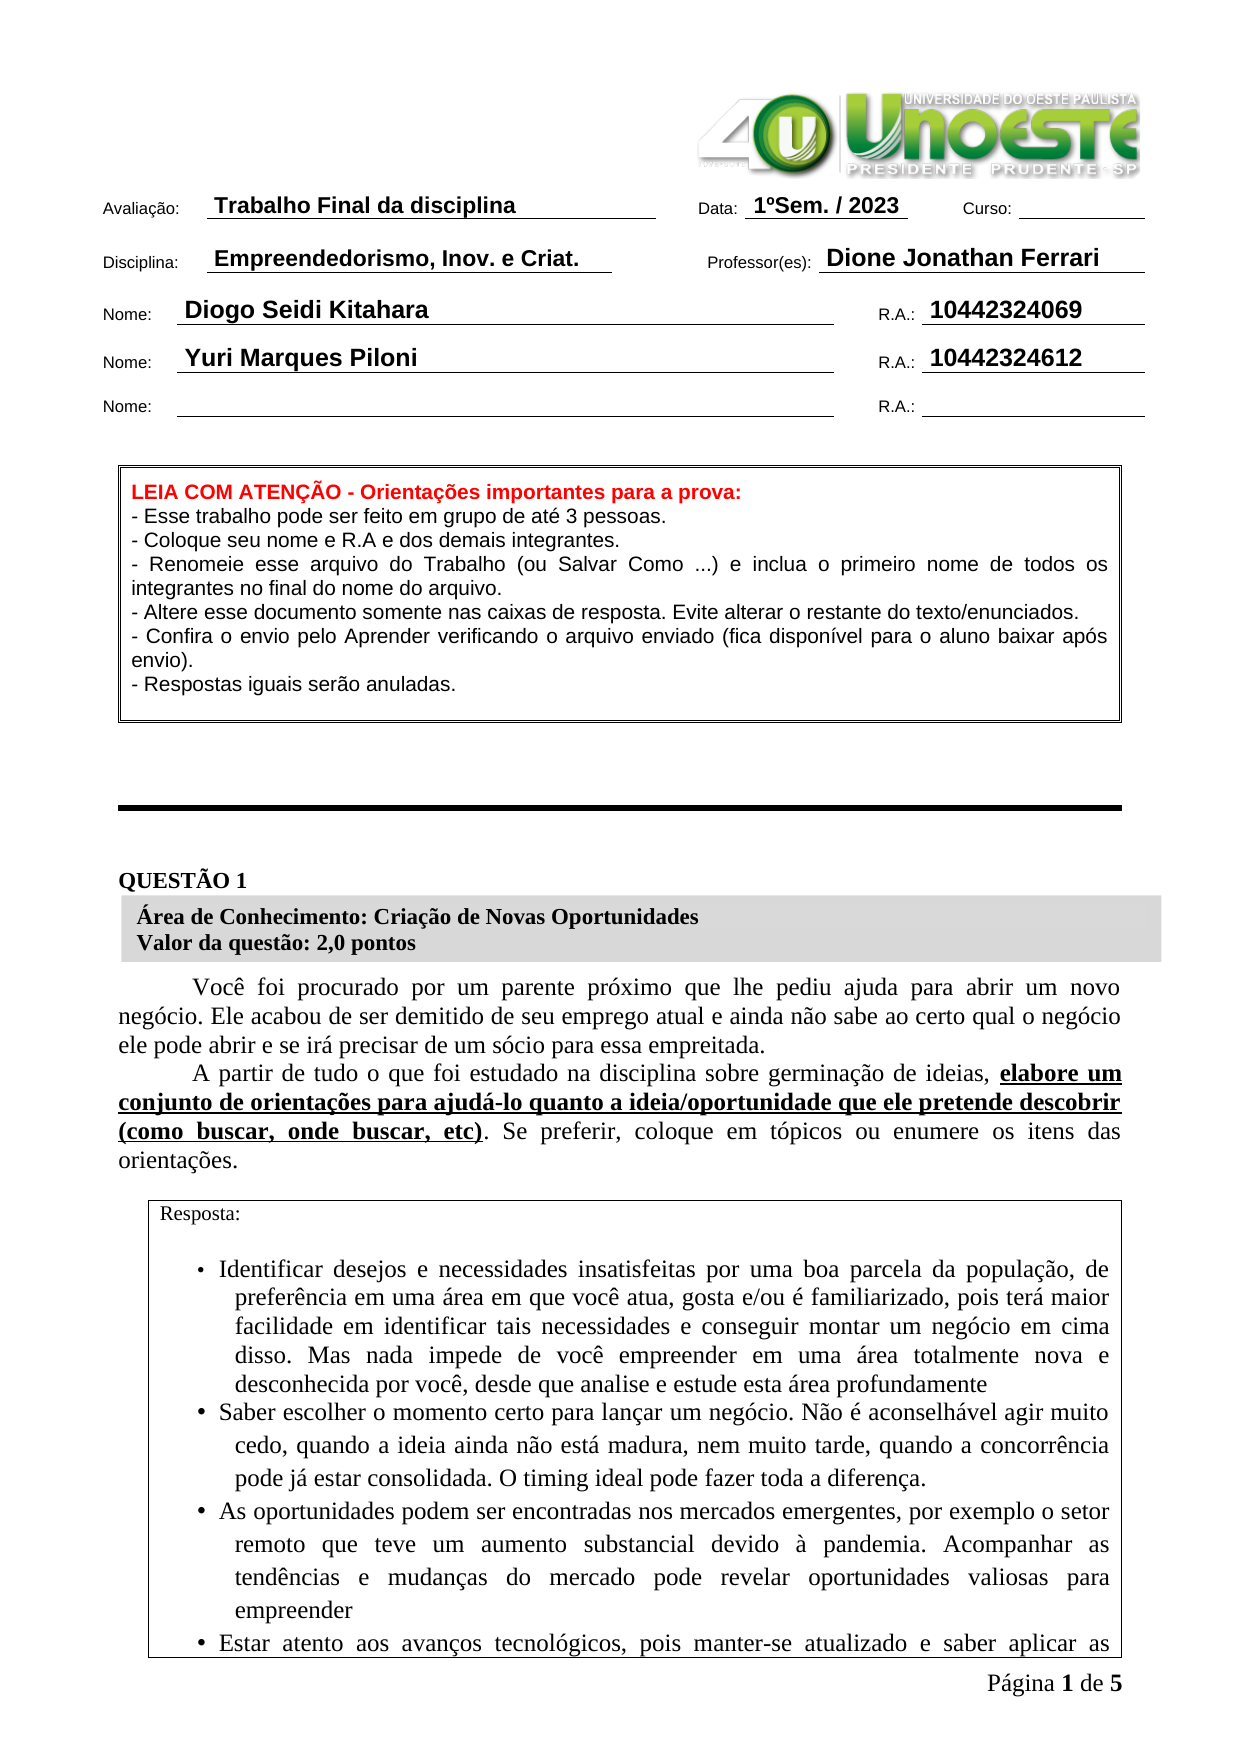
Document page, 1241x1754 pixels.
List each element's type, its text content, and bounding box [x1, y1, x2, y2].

table_cell [922, 373, 1145, 416]
table_header LEIA COM ATENÇÃO - Orientações importantes para a prova: - Esse trabalho pode ser feito em grupo de até 3 pessoas. - Coloque seu nome e R.A e dos demais integrantes. - Renomeie esse arquivo do Trabalho (ou Salvar Como ...) e inclua o primeiro nome de todos os integrantes no final do nome do arquivo. - Altere esse documento somente nas caixas de resposta. Evite alterar o restante do texto/enunciados. - Confira o envio pelo Aprender verificando o arquivo enviado (fica disponível para o aluno baixar após envio). - Respostas iguais serão anuladas. [121, 468, 1119, 720]
table_cell Disciplina: [95, 238, 207, 272]
table_cell Nome: [95, 372, 177, 416]
text A partir de tudo o que foi estudado na disciplina sobre germinação de ideias, elabore um conjunto de orientações para ajudá-lo quanto a ideia/oportunidade que ele pretende descobrir [118, 1058, 1122, 1112]
text (como buscar, onde buscar, etc). Se preferir, coloque em tópicos ou enumere os itens das orientações. [118, 1114, 1122, 1173]
table_header Curso: [908, 182, 1019, 218]
table_header Avaliação: [95, 182, 207, 218]
table_cell R.A.: [834, 291, 922, 324]
picture [696, 91, 1141, 179]
table_header Trabalho Final da disciplina [207, 182, 656, 218]
table_cell Nome: [95, 291, 177, 324]
table_cell Professor(es): [612, 238, 819, 272]
table_cell Nome: [95, 324, 177, 372]
table_cell Diogo Seidi Kitahara [177, 291, 834, 324]
table_header 1ºSem. / 2023 [745, 182, 908, 218]
text Valor da questão: 2,0 pontos [136, 929, 1146, 955]
table_cell [95, 272, 1145, 291]
text Área de Conhecimento: Criação de Novas Oportunidades [136, 903, 1146, 929]
table_cell R.A.: [834, 324, 922, 372]
table_header Resposta: Identificar desejos e necessidades insatisfeitas por uma boa parcela da população, de preferência em uma área em que você atua, gosta e/ou é familiarizado, pois terá maior facilidade em identificar tais necessidades e conseguir montar um negócio em cima disso. Mas nada impede de você empreender em uma área totalmente nova e desconhecida por você, desde que analise e estude esta área profundamente Saber escolher o momento certo para lançar um negócio. Não é aconselhável agir muito cedo, quando a ideia ainda não está madura, nem muito tarde, quando a concorrência pode já estar consolidada. O timing ideal pode fazer toda a diferença. As oportunidades podem ser encontradas nos mercados emergentes, por exemplo o setor remoto que teve um aumento substancial devido à pandemia. Acompanhar as tendências e mudanças do mercado pode revelar oportunidades valiosas para empreender Estar atento aos avanços tecnológicos, pois manter-se atualizado e saber aplicar as [149, 1201, 1121, 1657]
table_header [1019, 182, 1145, 218]
table_cell R.A.: [834, 372, 922, 416]
table_cell 10442324612 [922, 325, 1145, 372]
table_cell 10442324069 [922, 291, 1145, 324]
table_cell Dione Jonathan Ferrari [819, 238, 1145, 272]
text QUESTÃO 1 [118, 867, 1122, 893]
table_header Data: [656, 182, 745, 218]
table_cell [177, 373, 834, 416]
table_cell [95, 218, 1145, 238]
table_cell Yuri Marques Piloni [177, 325, 834, 372]
table_cell Empreendedorismo, Inov. e Criat. [207, 238, 612, 272]
text Você foi procurado por um parente próximo que lhe pediu ajuda para abrir um novo negócio. Ele acabou de ser demitido de seu emprego atual e ainda não sabe ao certo qual o negócio ele pode abrir e se irá precisar de um sócio para essa empreitada. [118, 972, 1122, 1058]
